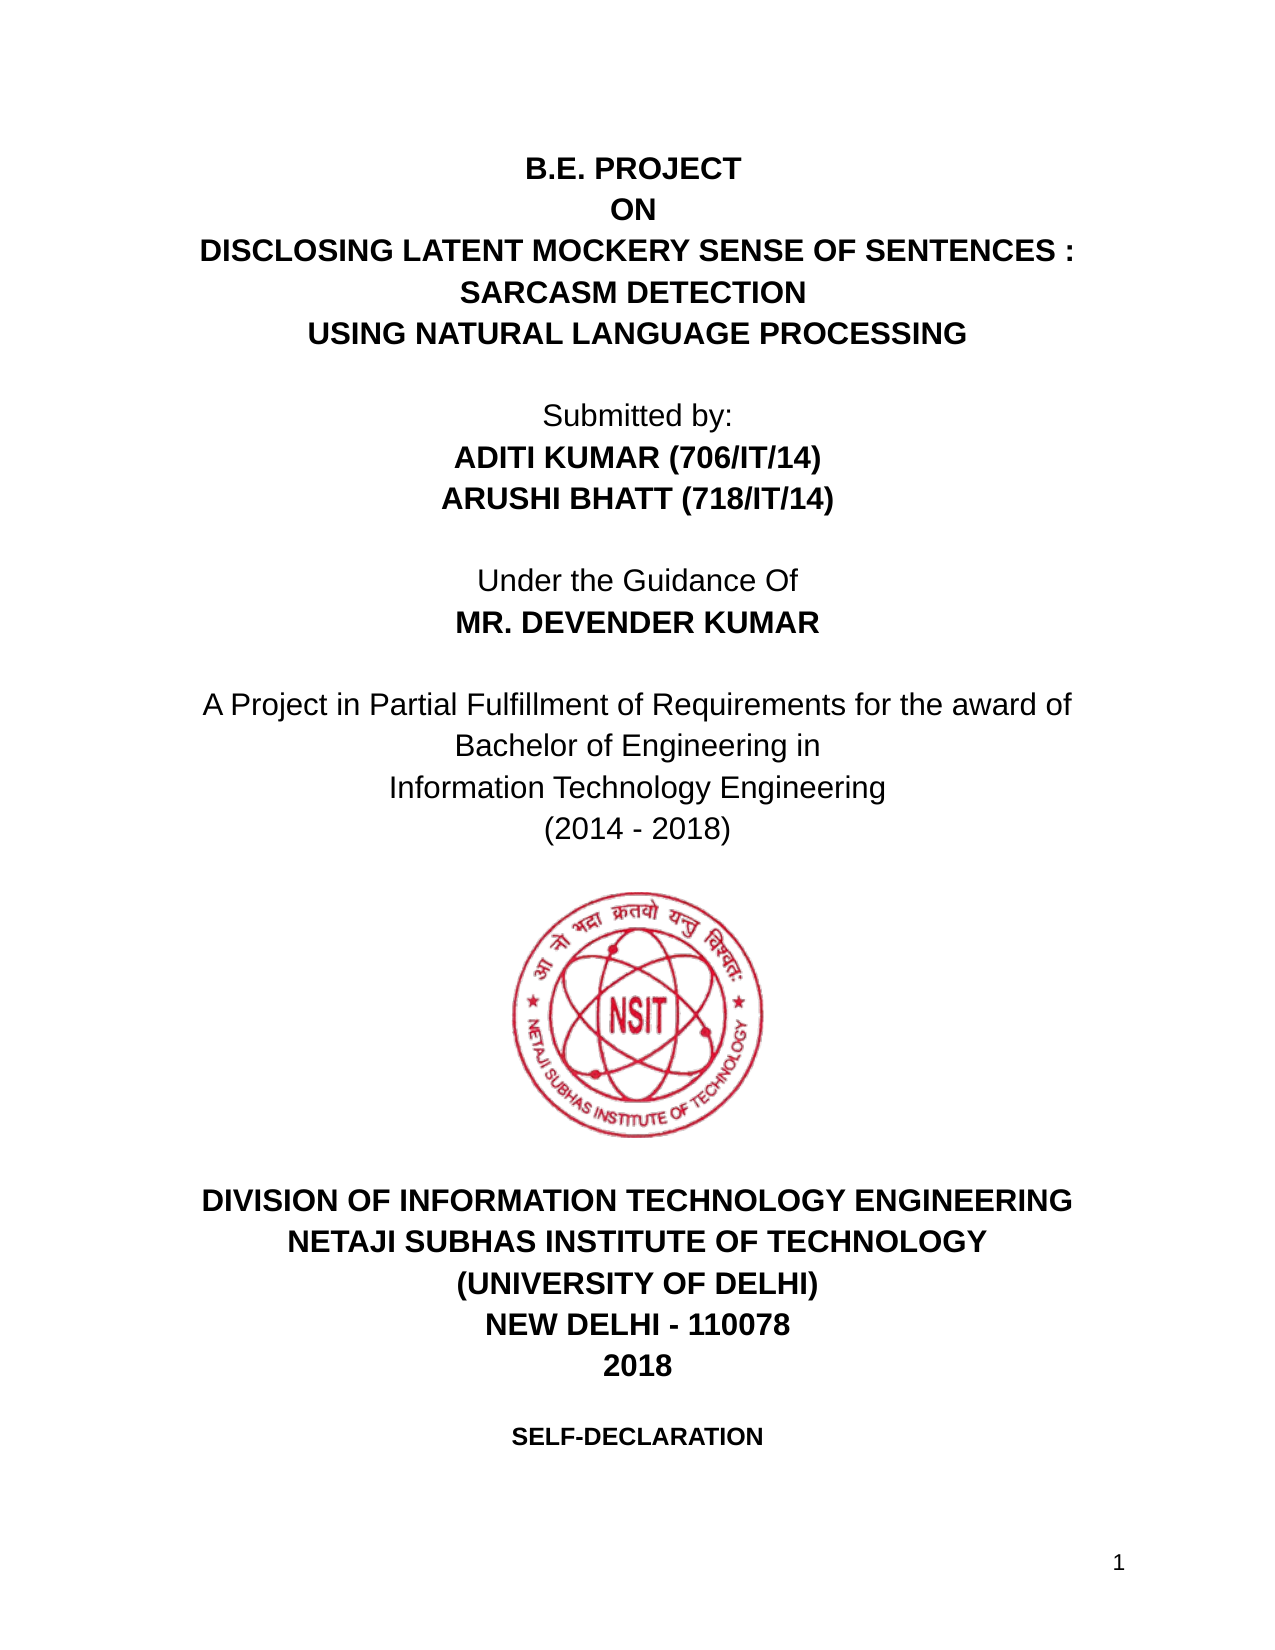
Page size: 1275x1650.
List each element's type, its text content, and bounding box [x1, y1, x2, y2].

picture [511, 892, 764, 1138]
text USING NATURAL LANGUAGE PROCESSING [150, 315, 1125, 351]
text 2018 [150, 1347, 1125, 1383]
text MR. DEVENDER KUMAR [150, 604, 1125, 640]
text (UNIVERSITY OF DELHI) [150, 1265, 1125, 1301]
text Under the Guidance Of [150, 562, 1125, 598]
text DISCLOSING LATENT MOCKERY SENSE OF SENTENCES : SARCASM DETECTION [150, 232, 1125, 310]
text Bachelor of Engineering in [150, 727, 1125, 763]
text SELF-DECLARATION [150, 1422, 1125, 1450]
text A Project in Partial Fulfillment of Requirements for the award of [150, 686, 1125, 722]
text (2014 - 2018) [150, 810, 1125, 846]
text NEW DELHI - 110078 [150, 1306, 1125, 1342]
text DIVISION OF INFORMATION TECHNOLOGY ENGINEERING [150, 1182, 1125, 1218]
text ADITI KUMAR (706/IT/14) [150, 439, 1125, 475]
text Information Technology Engineering [150, 769, 1125, 805]
text ARUSHI BHATT (718/IT/14) [150, 480, 1125, 516]
text B.E. PROJECT [150, 150, 1125, 186]
text Submitted by: [150, 397, 1125, 433]
text NETAJI SUBHAS INSTITUTE OF TECHNOLOGY [150, 1223, 1125, 1259]
text ON [150, 191, 1125, 227]
